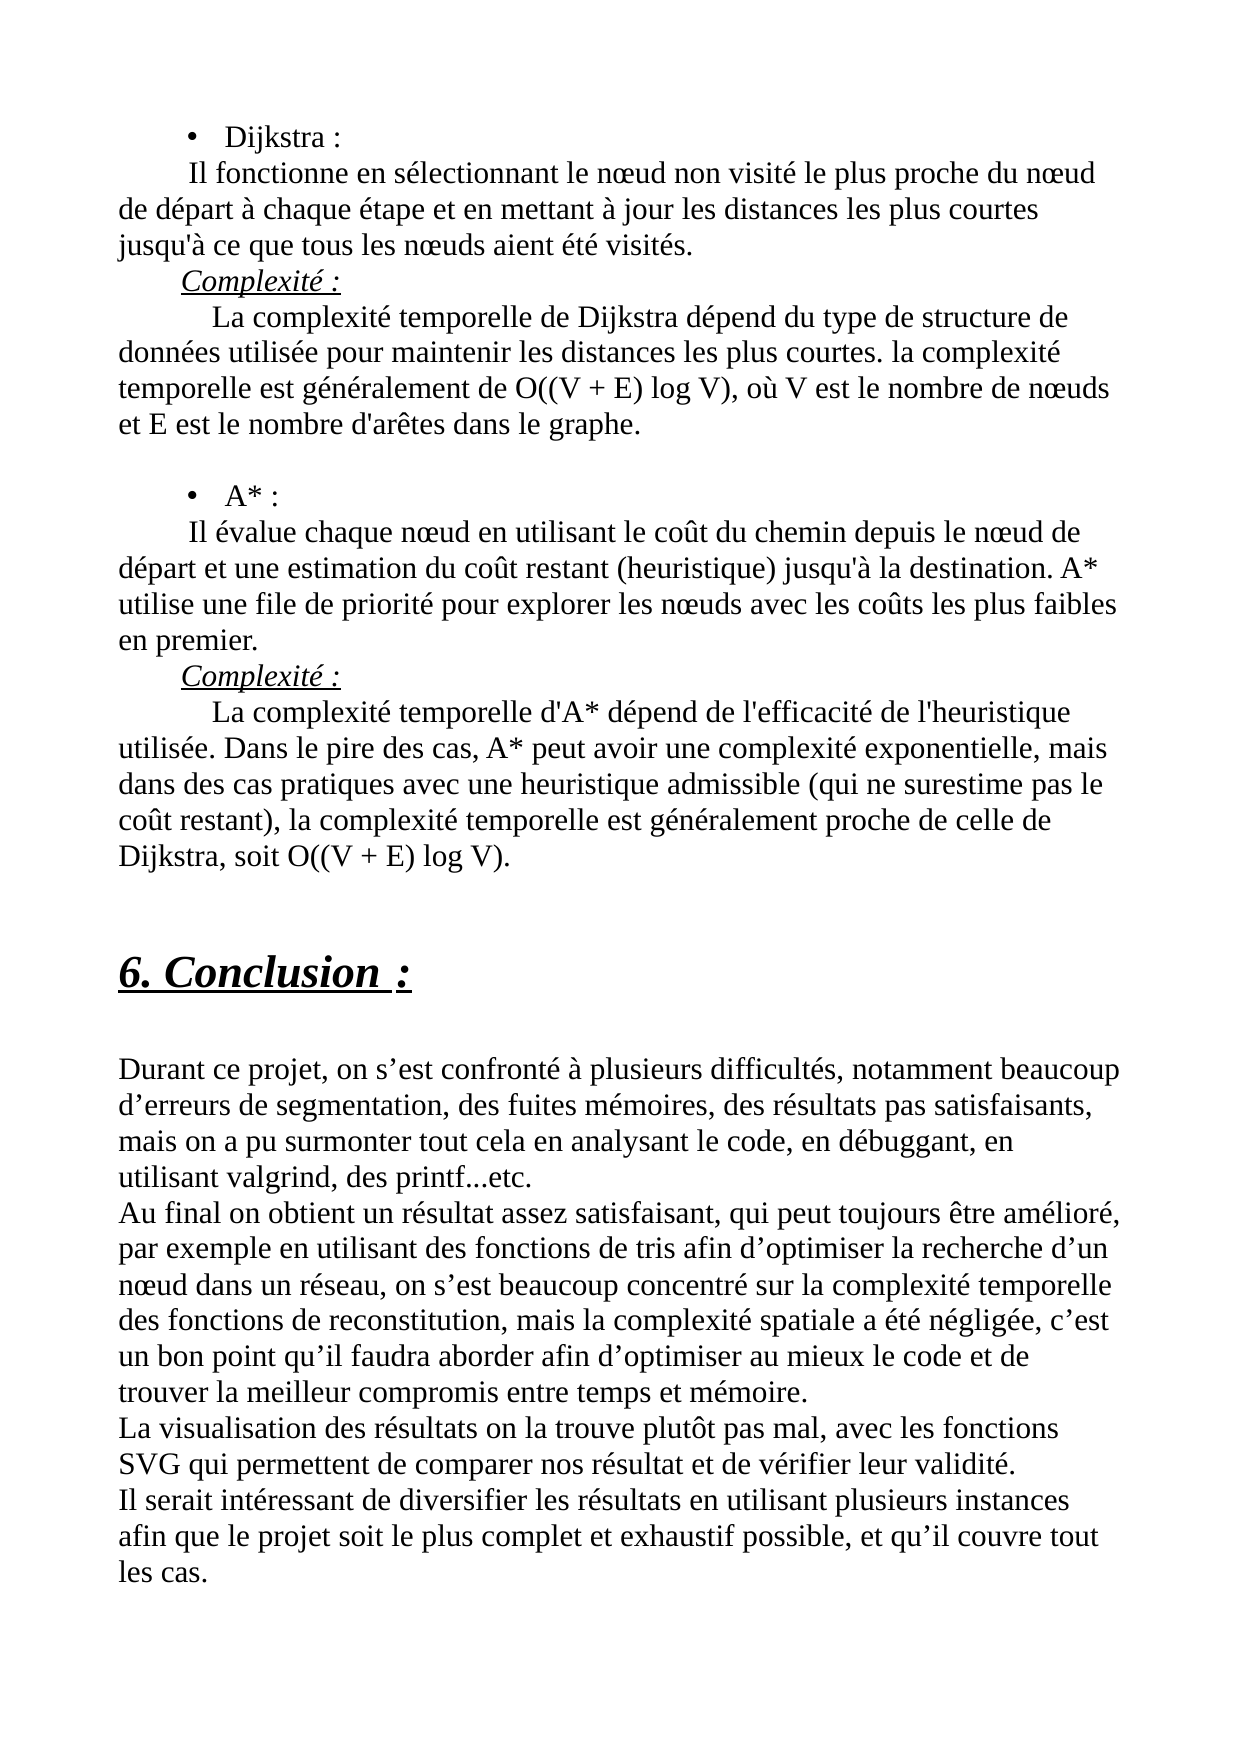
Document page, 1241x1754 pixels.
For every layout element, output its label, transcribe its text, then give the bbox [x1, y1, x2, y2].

text Durant ce projet, on s’est confronté à plusieurs difficultés, notamment beaucoup d’erreurs de segmentation, des fuites mémoires, des résultats pas satisfaisants, mais on a pu surmonter tout cela en analysant le code, en débuggant, en utilisant valgrind, des printf...etc. [118, 1050, 1122, 1194]
text Il évalue chaque nœud en utilisant le coût du chemin depuis le nœud de départ et une estimation du coût restant (heuristique) jusqu'à la destination. A* utilise une file de priorité pour explorer les nœuds avec les coûts les plus faibles en premier. [118, 513, 1122, 657]
text Complexité : [118, 262, 1122, 298]
list A* : [187, 477, 1122, 513]
text La visualisation des résultats on la trouve plutôt pas mal, avec les fonctions SVG qui permettent de comparer nos résultat et de vérifier leur validité. [118, 1409, 1122, 1481]
text Au final on obtient un résultat assez satisfaisant, qui peut toujours être amélioré, par exemple en utilisant des fonctions de tris afin d’optimiser la recherche d’un nœud dans un réseau, on s’est beaucoup concentré sur la complexité temporelle des fonctions de reconstitution, mais la complexité spatiale a été négligée, c’est un bon point qu’il faudra aborder afin d’optimiser au mieux le code et de trouver la meilleur compromis entre temps et mémoire. [118, 1194, 1122, 1409]
text La complexité temporelle d'A* dépend de l'efficacité de l'heuristique utilisée. Dans le pire des cas, A* peut avoir une complexité exponentielle, mais dans des cas pratiques avec une heuristique admissible (qui ne surestime pas le coût restant), la complexité temporelle est généralement proche de celle de Dijkstra, soit O((V + E) log V). [118, 693, 1122, 873]
list Dijkstra : [187, 118, 1122, 154]
text Complexité : [118, 657, 1122, 693]
text La complexité temporelle de Dijkstra dépend du type de structure de données utilisée pour maintenir les distances les plus courtes. la complexité temporelle est généralement de O((V + E) log V), où V est le nombre de nœuds et E est le nombre d'arêtes dans le graphe. [118, 298, 1122, 442]
text Il fonctionne en sélectionnant le nœud non visité le plus proche du nœud de départ à chaque étape et en mettant à jour les distances les plus courtes jusqu'à ce que tous les nœuds aient été visités. [118, 154, 1122, 262]
text Il serait intéressant de diversifier les résultats en utilisant plusieurs instances afin que le projet soit le plus complet et exhaustif possible, et qu’il couvre tout les cas. [118, 1481, 1122, 1589]
text 6. Conclusion : [118, 945, 1122, 997]
